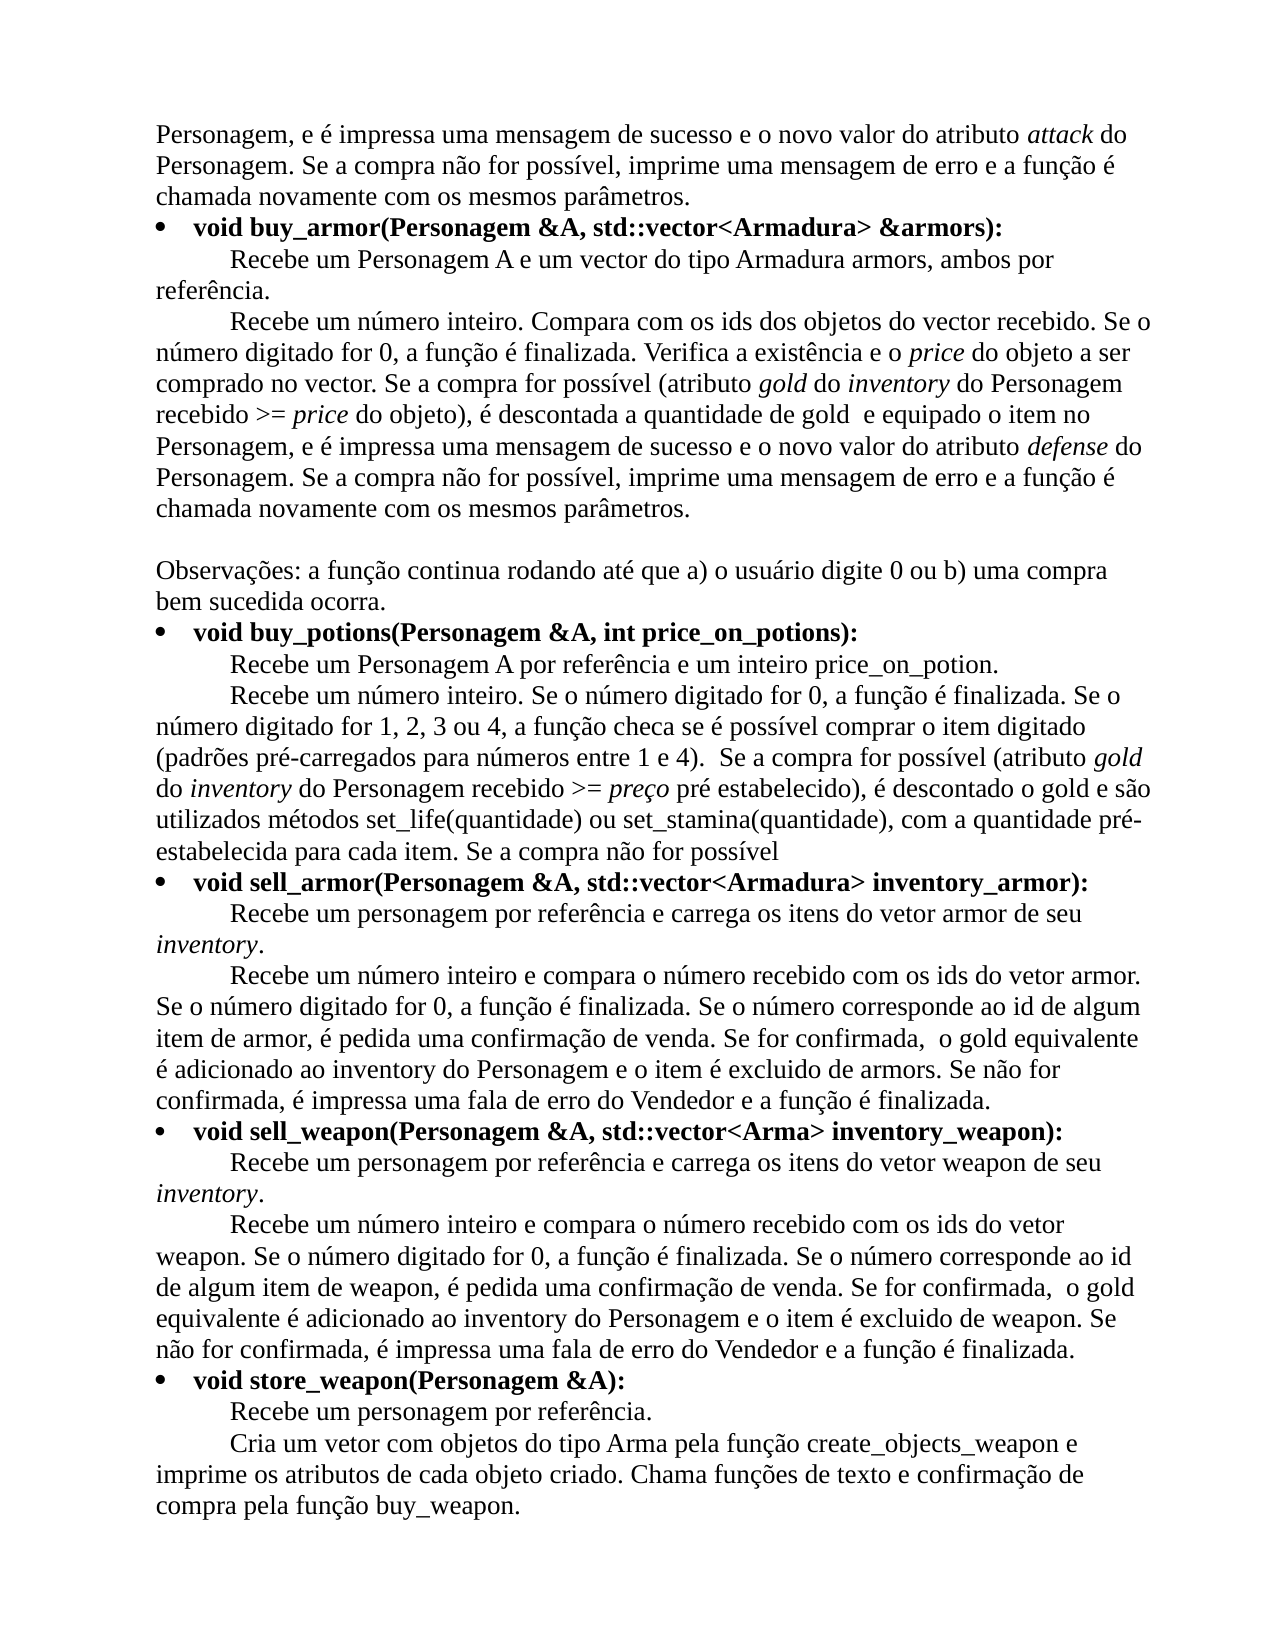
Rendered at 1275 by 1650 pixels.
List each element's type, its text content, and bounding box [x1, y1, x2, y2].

list void buy_potions(Personagem &A, int price_on_potions): [156, 617, 1157, 648]
text Cria um vetor com objetos do tipo Arma pela função create_objects_weapon e imprime os atributos de cada objeto criado. Chama funções de texto e confirmação de compra pela função buy_weapon. [156, 1427, 1157, 1520]
text Recebe um Personagem A por referência e um inteiro price_on_potion. [156, 648, 1157, 679]
text Observações: a função continua rodando até que a) o usuário digite 0 ou b) uma compra bem sucedida ocorra. [156, 554, 1157, 617]
text Recebe um número inteiro e compara o número recebido com os ids do vetor armor. Se o número digitado for 0, a função é finalizada. Se o número corresponde ao id de algum item de armor, é pedida uma confirmação de venda. Se for confirmada, o gold equivalente é adicionado ao inventory do Personagem e o item é excluido de armors. Se não for confirmada, é impressa uma fala de erro do Vendedor e a função é finalizada. [156, 959, 1157, 1115]
text Recebe um personagem por referência e carrega os itens do vetor armor de seu inventory. [156, 897, 1157, 959]
list void sell_weapon(Personagem &A, std::vector<Arma> inventory_weapon): [156, 1115, 1157, 1146]
text Recebe um Personagem A e um vector do tipo Armadura armors, ambos por referência. [156, 243, 1157, 305]
text Recebe um número inteiro e compara o número recebido com os ids do vetor weapon. Se o número digitado for 0, a função é finalizada. Se o número corresponde ao id de algum item de weapon, é pedida uma confirmação de venda. Se for confirmada, o gold equivalente é adicionado ao inventory do Personagem e o item é excluido de weapon. Se não for confirmada, é impressa uma fala de erro do Vendedor e a função é finalizada. [156, 1208, 1157, 1364]
text Recebe um número inteiro. Compara com os ids dos objetos do vector recebido. Se o número digitado for 0, a função é finalizada. Verifica a existência e o price do objeto a ser comprado no vector. Se a compra for possível (atributo gold do inventory do Personagem recebido >= price do objeto), é descontada a quantidade de gold e equipado o item no Personagem, e é impressa uma mensagem de sucesso e o novo valor do atributo defense do Personagem. Se a compra não for possível, imprime uma mensagem de erro e a função é chamada novamente com os mesmos parâmetros. [156, 305, 1157, 523]
list void buy_armor(Personagem &A, std::vector<Armadura> &armors): [156, 212, 1157, 243]
text Recebe um personagem por referência. [156, 1396, 1157, 1427]
text Recebe um número inteiro. Se o número digitado for 0, a função é finalizada. Se o número digitado for 1, 2, 3 ou 4, a função checa se é possível comprar o item digitado (padrões pré-carregados para números entre 1 e 4). Se a compra for possível (atributo gold do inventory do Personagem recebido >= preço pré estabelecido), é descontado o gold e são utilizados métodos set_life(quantidade) ou set_stamina(quantidade), com a quantidade pré-estabelecida para cada item. Se a compra não for possível [156, 679, 1157, 866]
list void store_weapon(Personagem &A): [156, 1364, 1157, 1396]
list void sell_armor(Personagem &A, std::vector<Armadura> inventory_armor): [156, 866, 1157, 897]
text Personagem, e é impressa uma mensagem de sucesso e o novo valor do atributo attack do Personagem. Se a compra não for possível, imprime uma mensagem de erro e a função é chamada novamente com os mesmos parâmetros. [156, 118, 1157, 212]
text Recebe um personagem por referência e carrega os itens do vetor weapon de seu inventory. [156, 1146, 1157, 1208]
